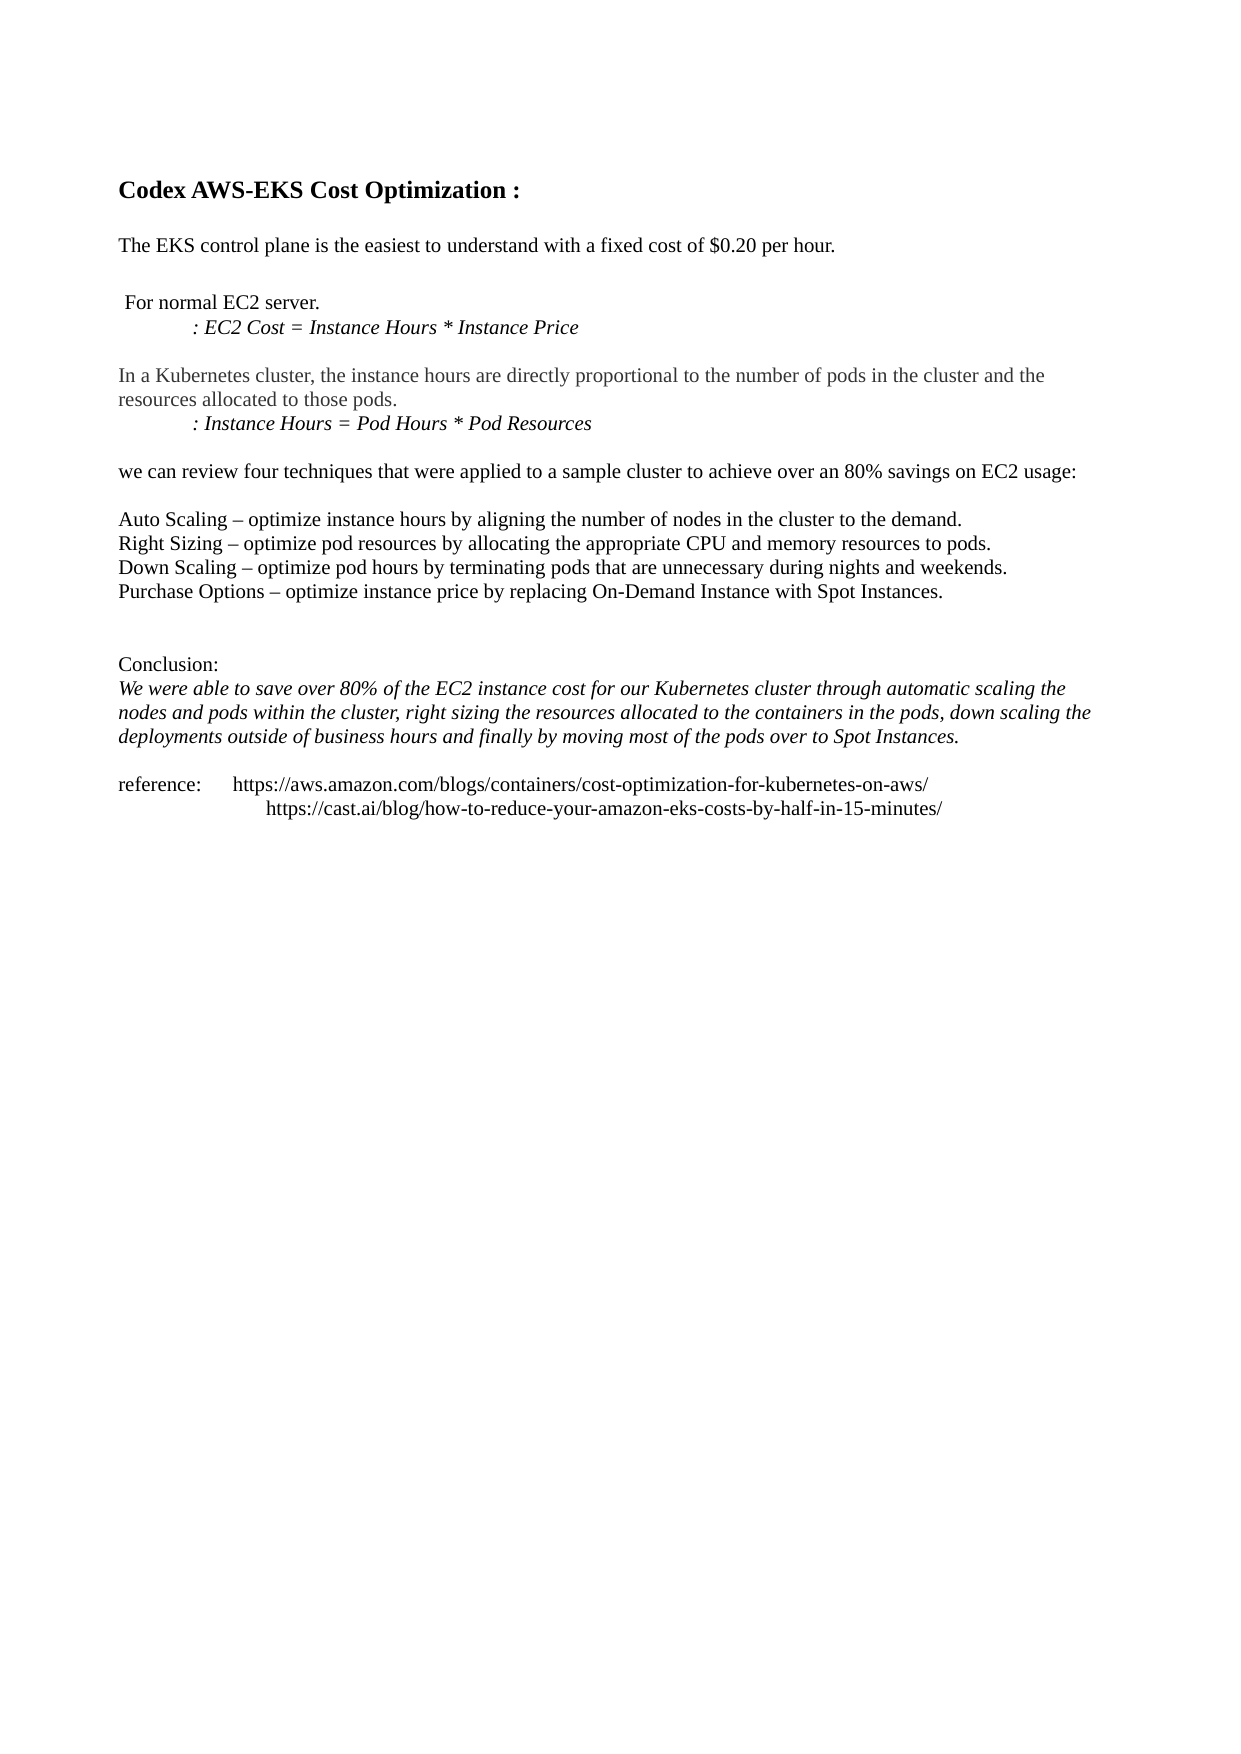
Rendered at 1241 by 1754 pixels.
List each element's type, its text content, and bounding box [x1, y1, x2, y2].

text Codex AWS-EKS Cost Optimization : [118, 176, 1122, 204]
text For normal EC2 server. [118, 286, 1122, 315]
text Auto Scaling – optimize instance hours by aligning the number of nodes in the cluster to the demand. [118, 507, 1122, 531]
text we can review four techniques that were applied to a sample cluster to achieve over an 80% savings on EC2 usage: [118, 459, 1122, 483]
text Purchase Options – optimize instance price by replacing On-Demand Instance with Spot Instances. [118, 579, 1122, 603]
text Down Scaling – optimize pod hours by terminating pods that are unnecessary during nights and weekends. [118, 555, 1122, 579]
text Right Sizing – optimize pod resources by allocating the appropriate CPU and memory resources to pods. [118, 531, 1122, 555]
text : EC2 Cost = Instance Hours * Instance Price [118, 315, 1122, 339]
text In a Kubernetes cluster, the instance hours are directly proportional to the number of pods in the cluster and the resources allocated to those pods. [118, 363, 1122, 411]
text : Instance Hours = Pod Hours * Pod Resources [118, 411, 1122, 435]
text Conclusion: [118, 652, 1122, 676]
text reference: https://aws.amazon.com/blogs/containers/cost-optimization-for-kubernetes-on-aws/ [118, 772, 1122, 796]
text https://cast.ai/blog/how-to-reduce-your-amazon-eks-costs-by-half-in-15-minutes/ [118, 796, 1122, 820]
text We were able to save over 80% of the EC2 instance cost for our Kubernetes cluster through automatic scaling the nodes and pods within the cluster, right sizing the resources allocated to the containers in the pods, down scaling the deployments outside of business hours and finally by moving most of the pods over to Spot Instances. [118, 676, 1122, 748]
text The EKS control plane is the easiest to understand with a fixed cost of $0.20 per hour. [118, 233, 1122, 257]
